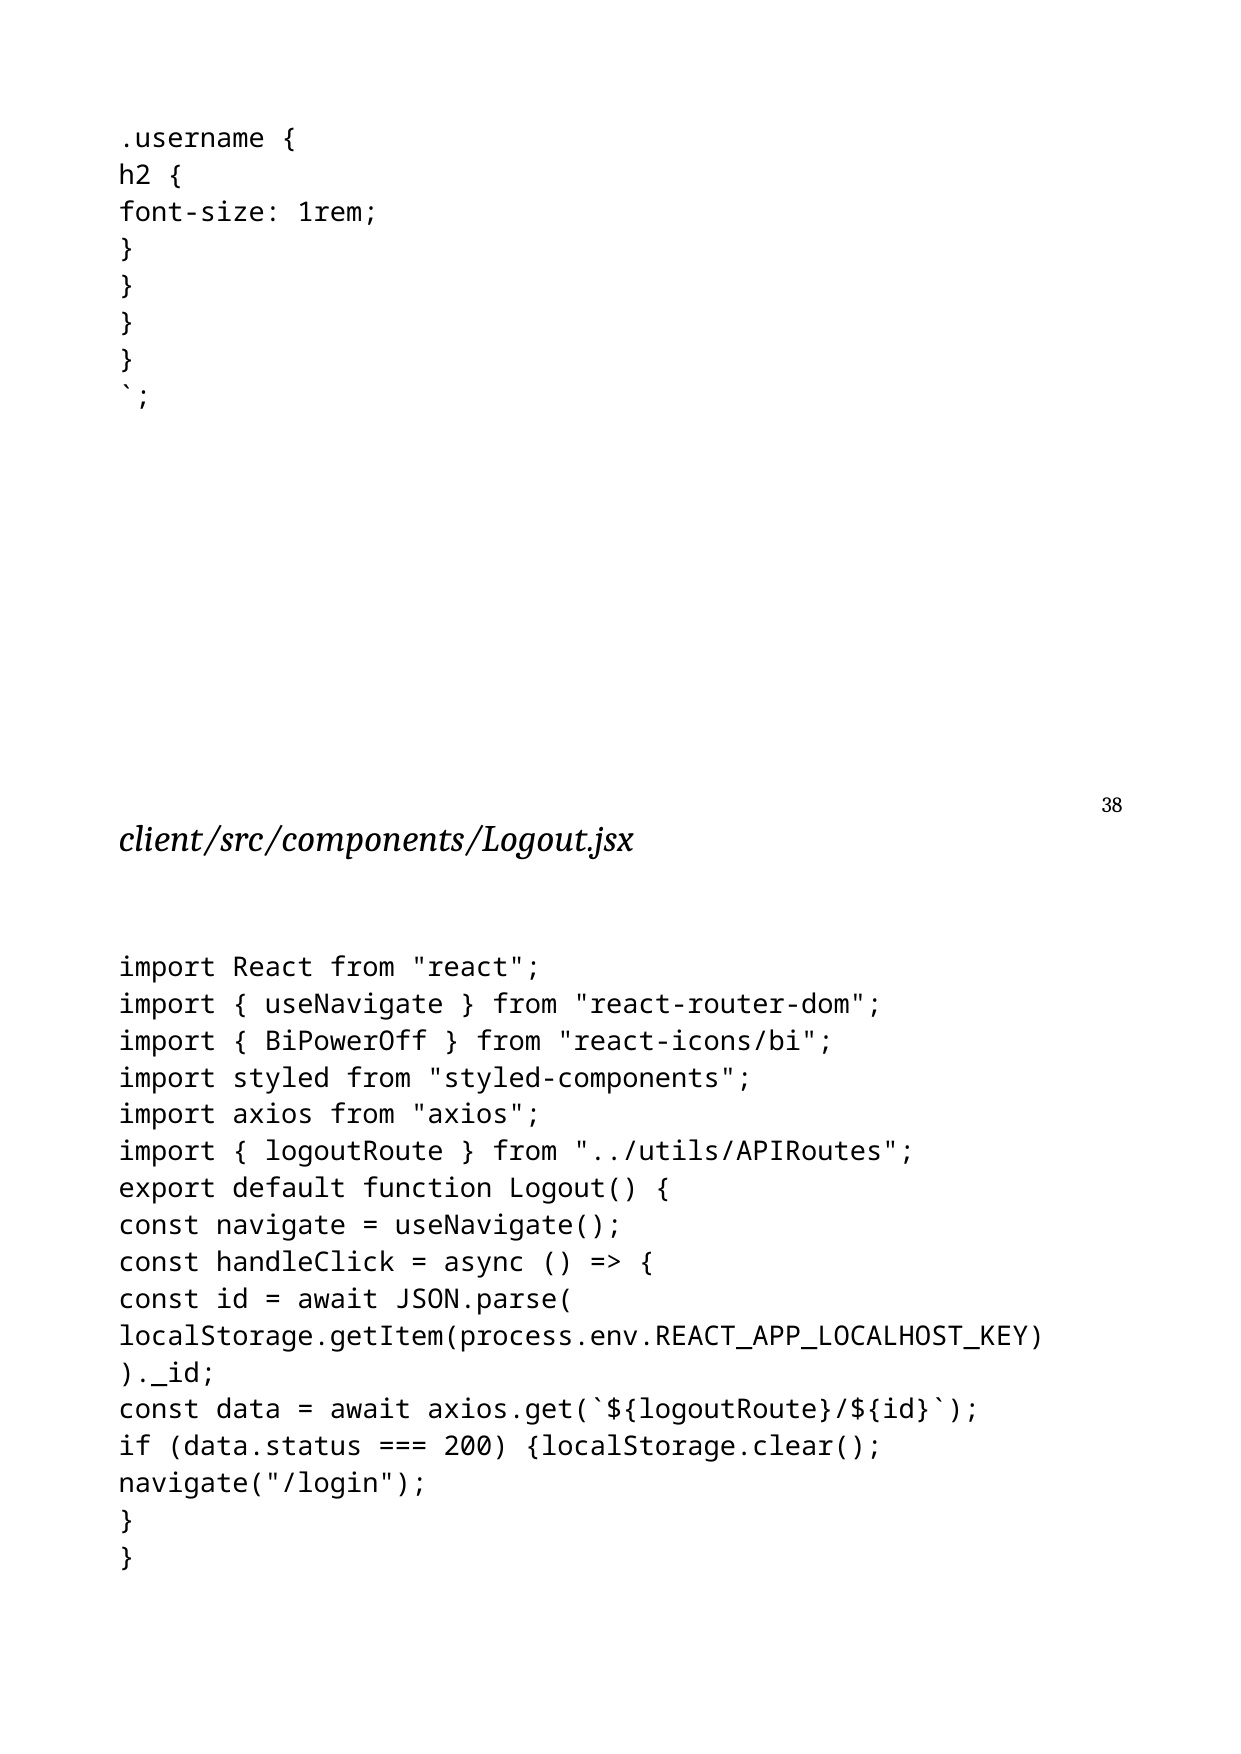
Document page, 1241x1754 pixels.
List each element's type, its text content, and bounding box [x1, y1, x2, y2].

text const handleClick = async () => { [118, 1242, 1122, 1279]
text import styled from "styled-components"; [118, 1058, 1122, 1095]
text } [118, 1501, 1122, 1537]
text h2 { [118, 155, 1122, 192]
text localStorage.getItem(process.env.REACT_APP_LOCALHOST_KEY) [118, 1316, 1122, 1353]
text } [118, 303, 1122, 339]
text } [118, 339, 1122, 376]
text `; [118, 376, 1122, 413]
text 38 [118, 793, 1122, 818]
text client/src/components/Logout.jsx [118, 818, 1122, 861]
text } [118, 266, 1122, 303]
text import { logoutRoute } from "../utils/APIRoutes"; [118, 1132, 1122, 1169]
text } [118, 1537, 1122, 1574]
text import { useNavigate } from "react-router-dom"; [118, 984, 1122, 1021]
text navigate("/login"); [118, 1464, 1122, 1501]
text const navigate = useNavigate(); [118, 1206, 1122, 1242]
text )._id; [118, 1353, 1122, 1390]
text } [118, 229, 1122, 266]
text font-size: 1rem; [118, 192, 1122, 229]
text const data = await axios.get(`${logoutRoute}/${id}`); [118, 1390, 1122, 1427]
text import { BiPowerOff } from "react-icons/bi"; [118, 1021, 1122, 1058]
text if (data.status === 200) {localStorage.clear(); [118, 1427, 1122, 1464]
text import React from "react"; [118, 947, 1122, 984]
text export default function Logout() { [118, 1169, 1122, 1206]
text const id = await JSON.parse( [118, 1279, 1122, 1316]
text import axios from "axios"; [118, 1095, 1122, 1132]
text .username { [118, 118, 1122, 155]
